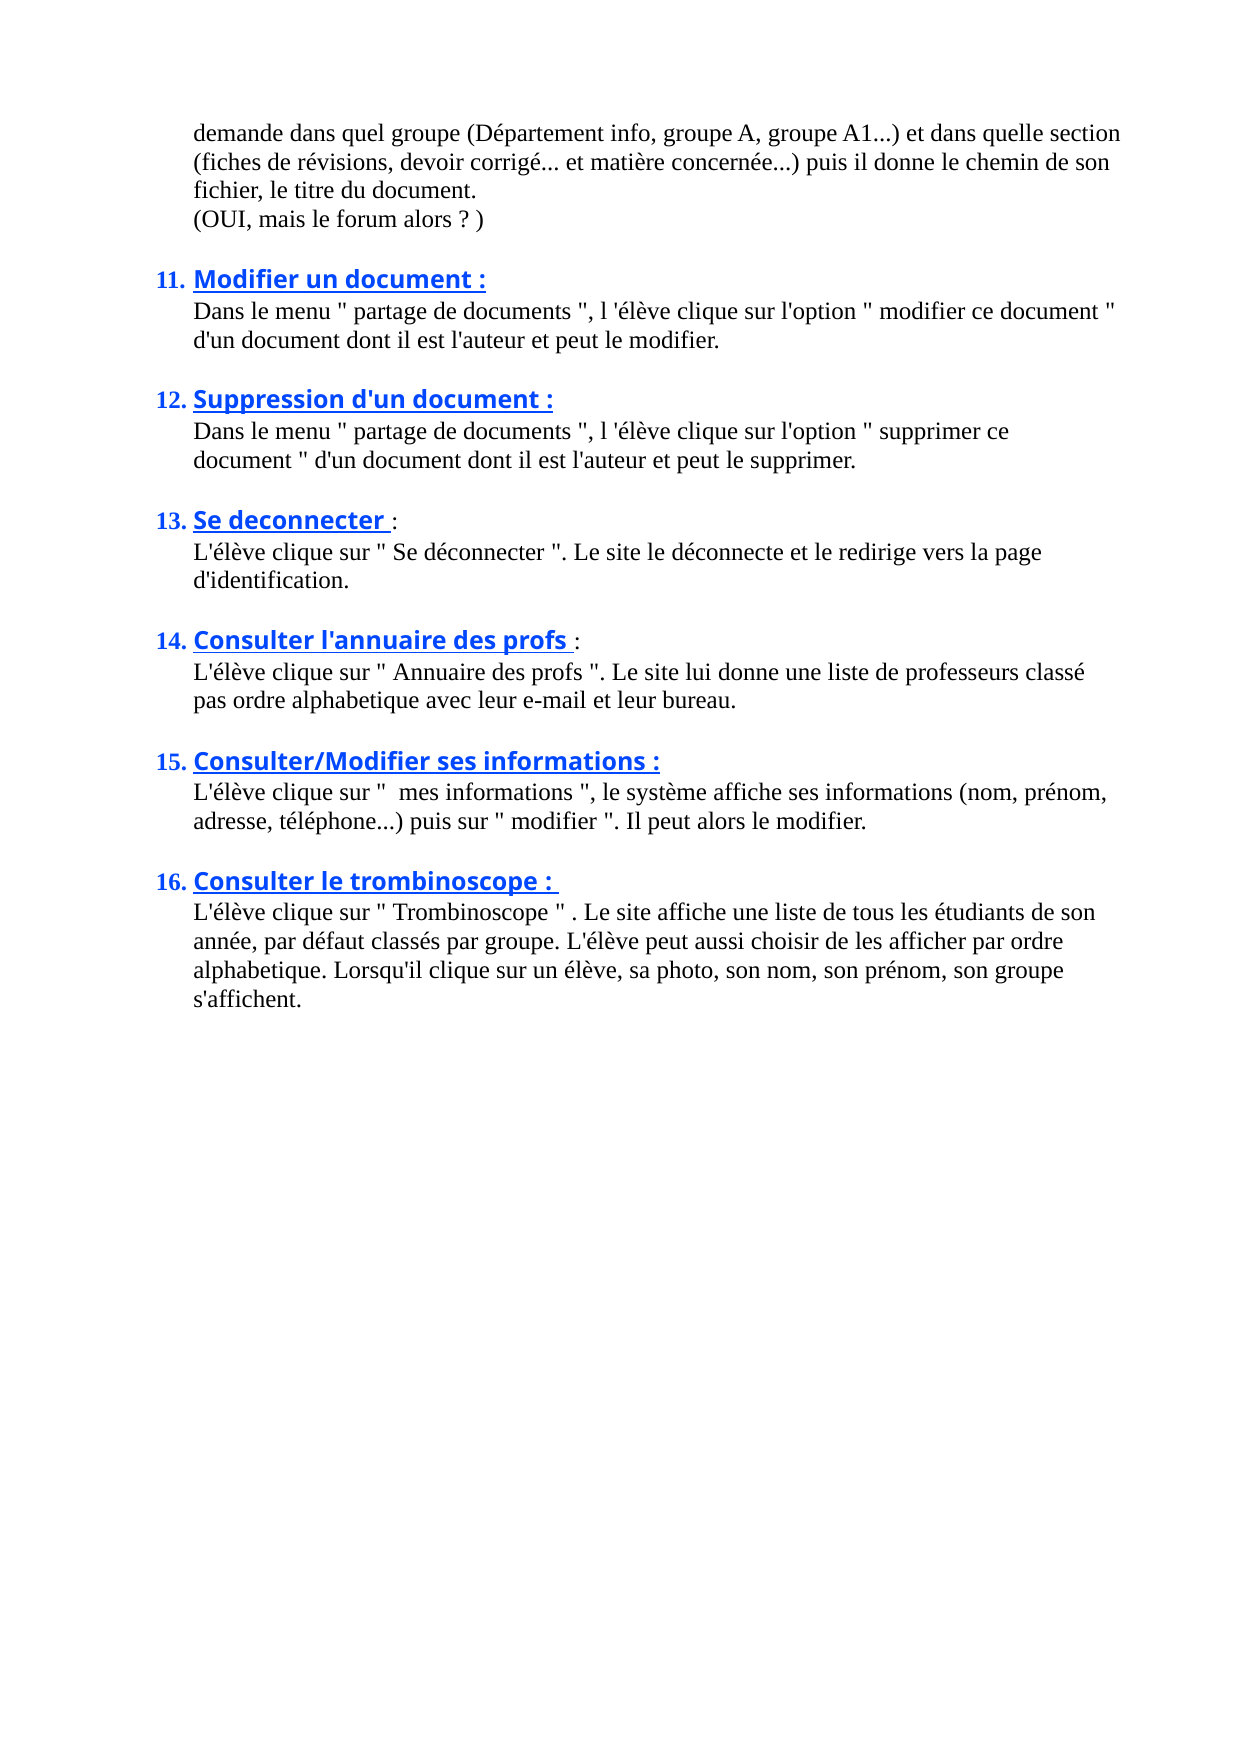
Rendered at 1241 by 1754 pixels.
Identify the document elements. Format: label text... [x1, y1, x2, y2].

list demande dans quel groupe (Département info, groupe A, groupe A1...) et dans quelle section (fiches de révisions, devoir corrigé... et matière concernée...) puis il donne le chemin de son fichier, le titre du document. [156, 118, 1122, 204]
list L'élève clique sur " Se déconnecter ". Le site le déconnecte et le redirige vers la page d'identification. [156, 537, 1122, 594]
list Consulter l'annuaire des profs : [156, 623, 1122, 657]
list (OUI, mais le forum alors ? ) [156, 204, 1122, 233]
list Dans le menu " partage de documents ", l 'élève clique sur l'option " modifier ce document " d'un document dont il est l'auteur et peut le modifier. [156, 296, 1122, 353]
list L'élève clique sur " Trombinoscope " . Le site affiche une liste de tous les étudiants de son année, par défaut classés par groupe. L'élève peut aussi choisir de les afficher par ordre alphabetique. Lorsqu'il clique sur un élève, sa photo, son nom, son prénom, son groupe s'affichent. [156, 897, 1122, 1012]
list Dans le menu " partage de documents ", l 'élève clique sur l'option " supprimer ce document " d'un document dont il est l'auteur et peut le supprimer. [156, 416, 1122, 474]
list Se deconnecter : [156, 502, 1122, 537]
list Modifier un document : [156, 262, 1122, 296]
list Consulter/Modifier ses informations : [156, 743, 1122, 777]
list L'élève clique sur " mes informations ", le système affiche ses informations (nom, prénom, adresse, téléphone...) puis sur " modifier ". Il peut alors le modifier. [156, 777, 1122, 835]
list Suppression d'un document : [156, 382, 1122, 416]
list Consulter le trombinoscope : [156, 863, 1122, 897]
list L'élève clique sur " Annuaire des profs ". Le site lui donne une liste de professeurs classé pas ordre alphabetique avec leur e-mail et leur bureau. [156, 657, 1122, 714]
